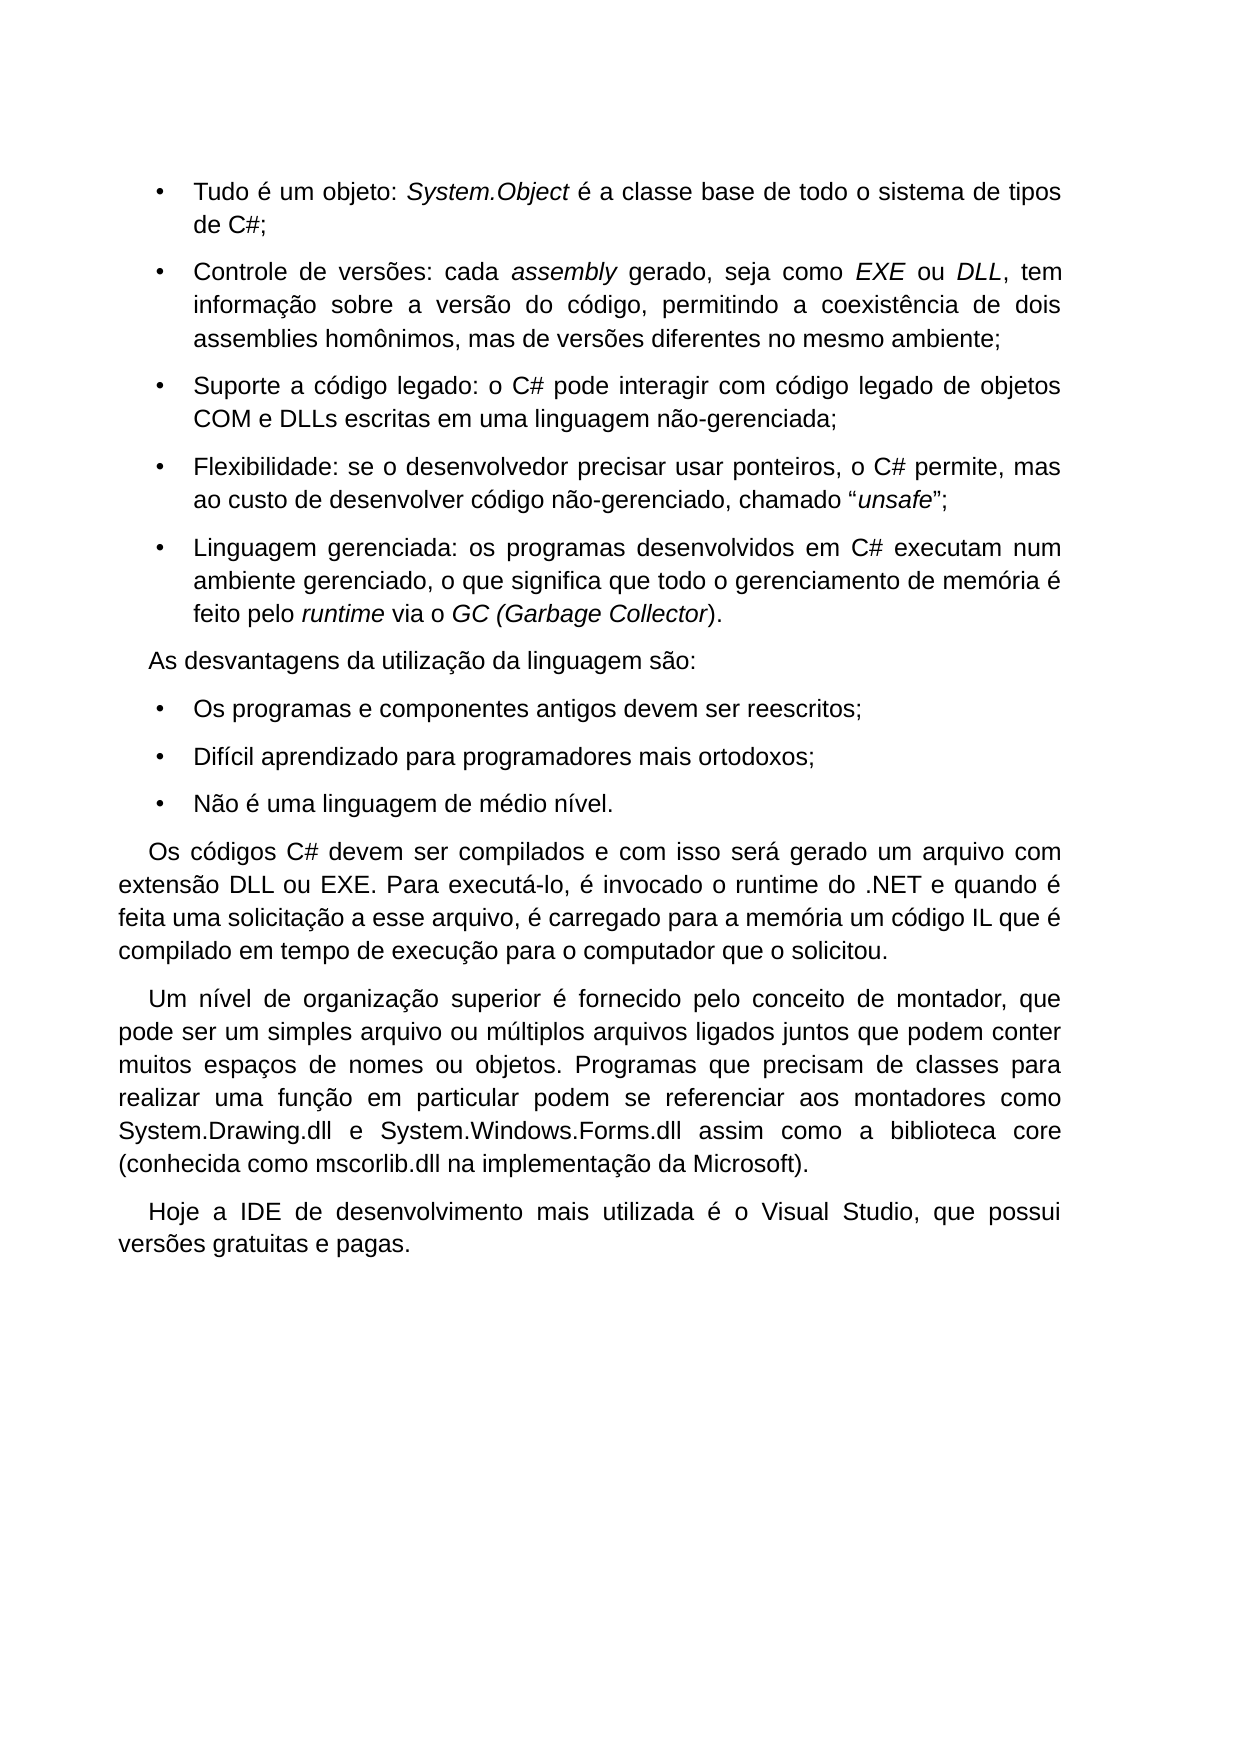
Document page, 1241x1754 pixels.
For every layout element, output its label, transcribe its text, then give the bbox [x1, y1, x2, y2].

list Controle de versões: cada assembly gerado, seja como EXE ou DLL, tem informação sobre a versão do código, permitindo a coexistência de dois assemblies homônimos, mas de versões diferentes no mesmo ambiente; [156, 257, 1063, 352]
list Linguagem gerenciada: os programas desenvolvidos em C# executam num ambiente gerenciado, o que significa que todo o gerenciamento de memória é feito pelo runtime via o GC (Garbage Collector). [156, 533, 1063, 627]
text Hoje a IDE de desenvolvimento mais utilizada é o Visual Studio, que possui versões gratuitas e pagas. [118, 1196, 1063, 1258]
list Flexibilidade: se o desenvolvedor precisar usar ponteiros, o C# permite, mas ao custo de desenvolver código não-gerenciado, chamado “unsafe”; [156, 452, 1063, 514]
list Difícil aprendizado para programadores mais ortodoxos; [156, 742, 1063, 771]
text Os códigos C# devem ser compilados e com isso será gerado um arquivo com extensão DLL ou EXE. Para executá-lo, é invocado o runtime do .NET e quando é feita uma solicitação a esse arquivo, é carregado para a memória um código IL que é compilado em tempo de execução para o computador que o solicitou. [118, 837, 1063, 965]
list Os programas e componentes antigos devem ser reescritos; [156, 694, 1063, 723]
text As desvantagens da utilização da linguagem são: [118, 646, 1063, 675]
text Um nível de organização superior é fornecido pelo conceito de montador, que pode ser um simples arquivo ou múltiplos arquivos ligados juntos que podem conter muitos espaços de nomes ou objetos. Programas que precisam de classes para realizar uma função em particular podem se referenciar aos montadores como System.Drawing.dll e System.Windows.Forms.dll assim como a biblioteca core (conhecida como mscorlib.dll na implementação da Microsoft). [118, 984, 1063, 1178]
list Suporte a código legado: o C# pode interagir com código legado de objetos COM e DLLs escritas em uma linguagem não-gerenciada; [156, 371, 1063, 433]
list Tudo é um objeto: System.Object é a classe base de todo o sistema de tipos de C#; [156, 177, 1063, 238]
list Não é uma linguagem de médio nível. [156, 789, 1063, 818]
